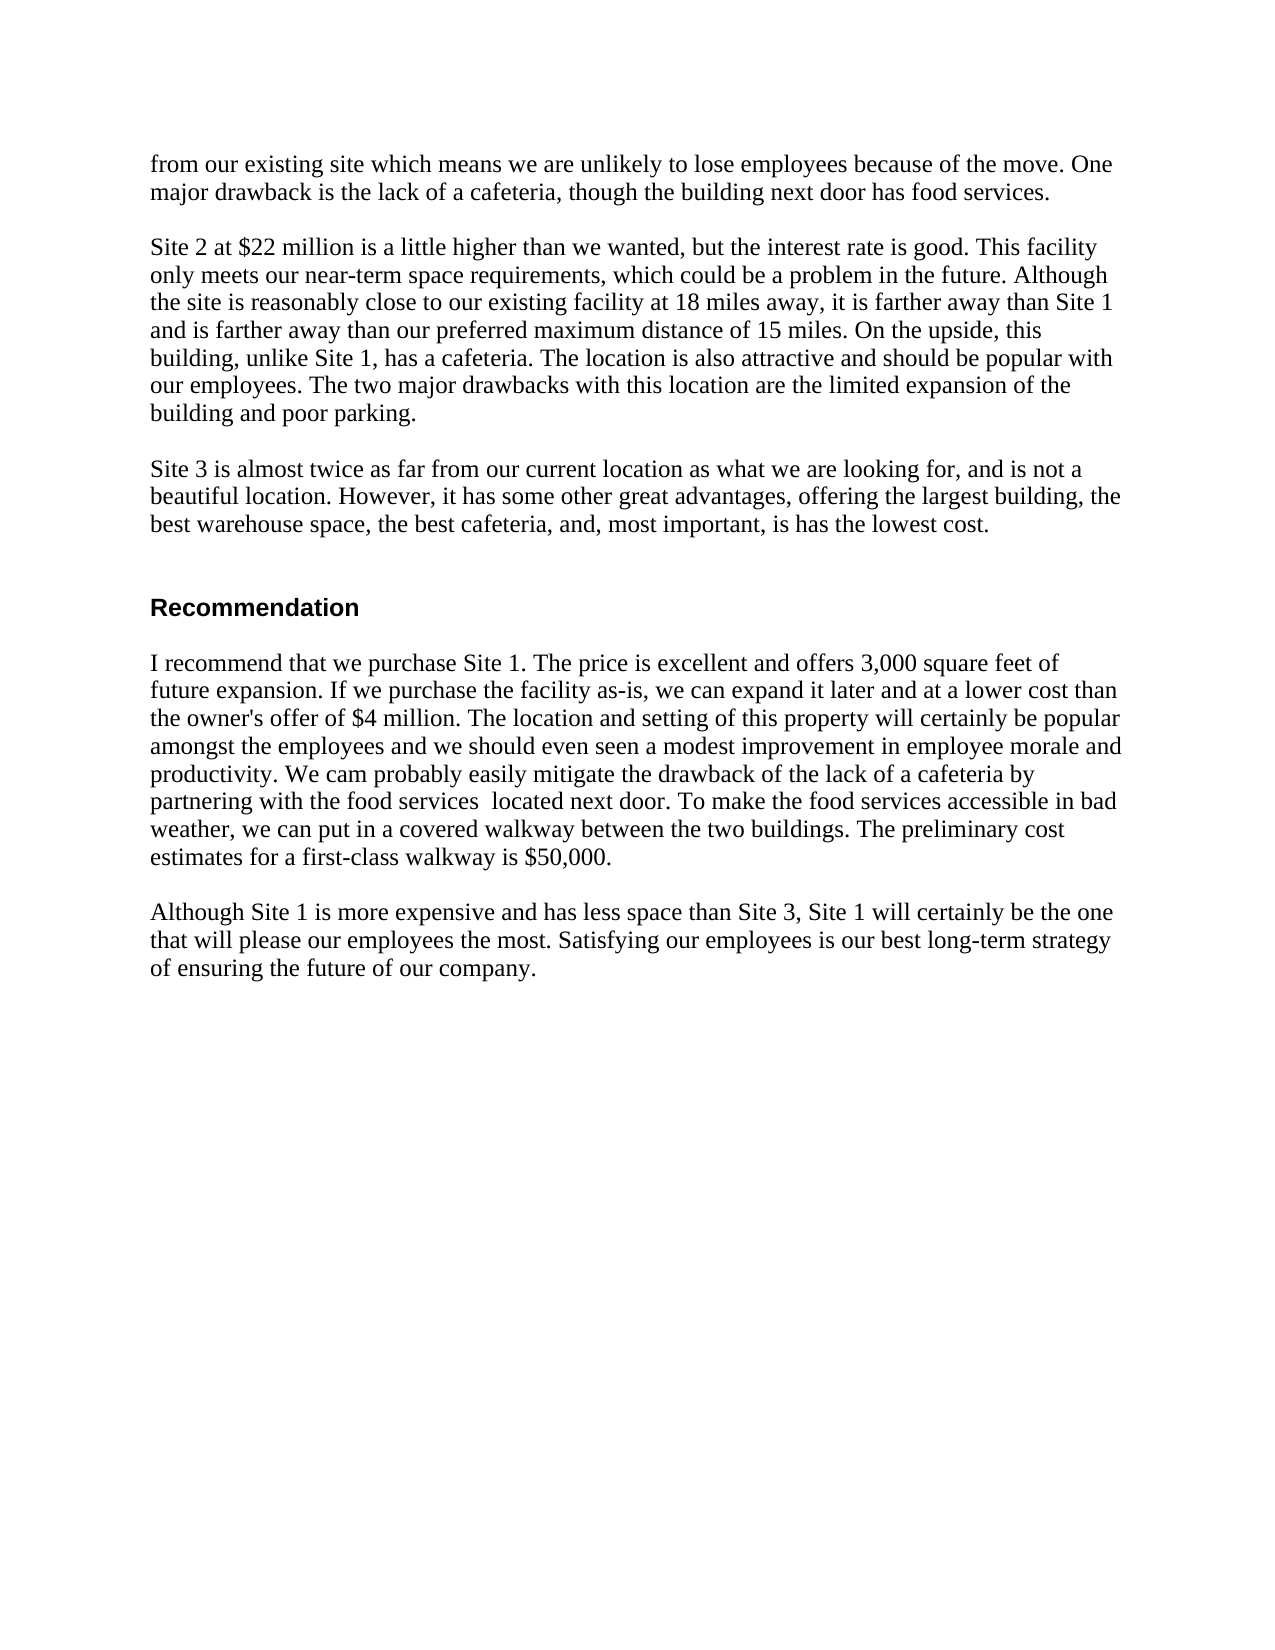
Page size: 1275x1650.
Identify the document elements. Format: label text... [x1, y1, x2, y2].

text Although Site 1 is more expensive and has less space than Site 3, Site 1 will certainly be the one that will please our employees the most. Satisfying our employees is our best long-term strategy of ensuring the future of our company. [150, 898, 1125, 981]
text Site 3 is almost twice as far from our current location as what we are looking for, and is not a beautiful location. However, it has some other great advantages, offering the largest building, the best warehouse space, the best cafeteria, and, most important, is has the lowest cost. [150, 455, 1125, 538]
text from our existing site which means we are unlikely to lose employees because of the move. One major drawback is the lack of a cafeteria, though the building next door has food services. [150, 150, 1125, 205]
text Site 2 at $22 million is a little higher than we wanted, but the interest rate is good. This facility only meets our near-term space requirements, which could be a problem in the future. Although the site is reasonably close to our existing facility at 18 miles away, it is farther away than Site 1 and is farther away than our preferred maximum distance of 15 miles. On the upside, this building, unlike Site 1, has a cafeteria. The location is also attractive and should be popular with our employees. The two major drawbacks with this location are the limited expansion of the building and poor parking. [150, 233, 1125, 427]
text I recommend that we purchase Site 1. The price is excellent and offers 3,000 square feet of future expansion. If we purchase the facility as-is, we can expand it later and at a lower cost than the owner's offer of $4 million. The location and setting of this property will certainly be popular amongst the employees and we should even seen a modest improvement in employee morale and productivity. We cam probably easily mitigate the drawback of the lack of a cafeteria by partnering with the food services located next door. To make the food services accessible in bad weather, we can put in a covered walkway between the two buildings. The preliminary cost estimates for a first-class walkway is $50,000. [150, 621, 1125, 871]
text Recommendation [150, 593, 1125, 621]
